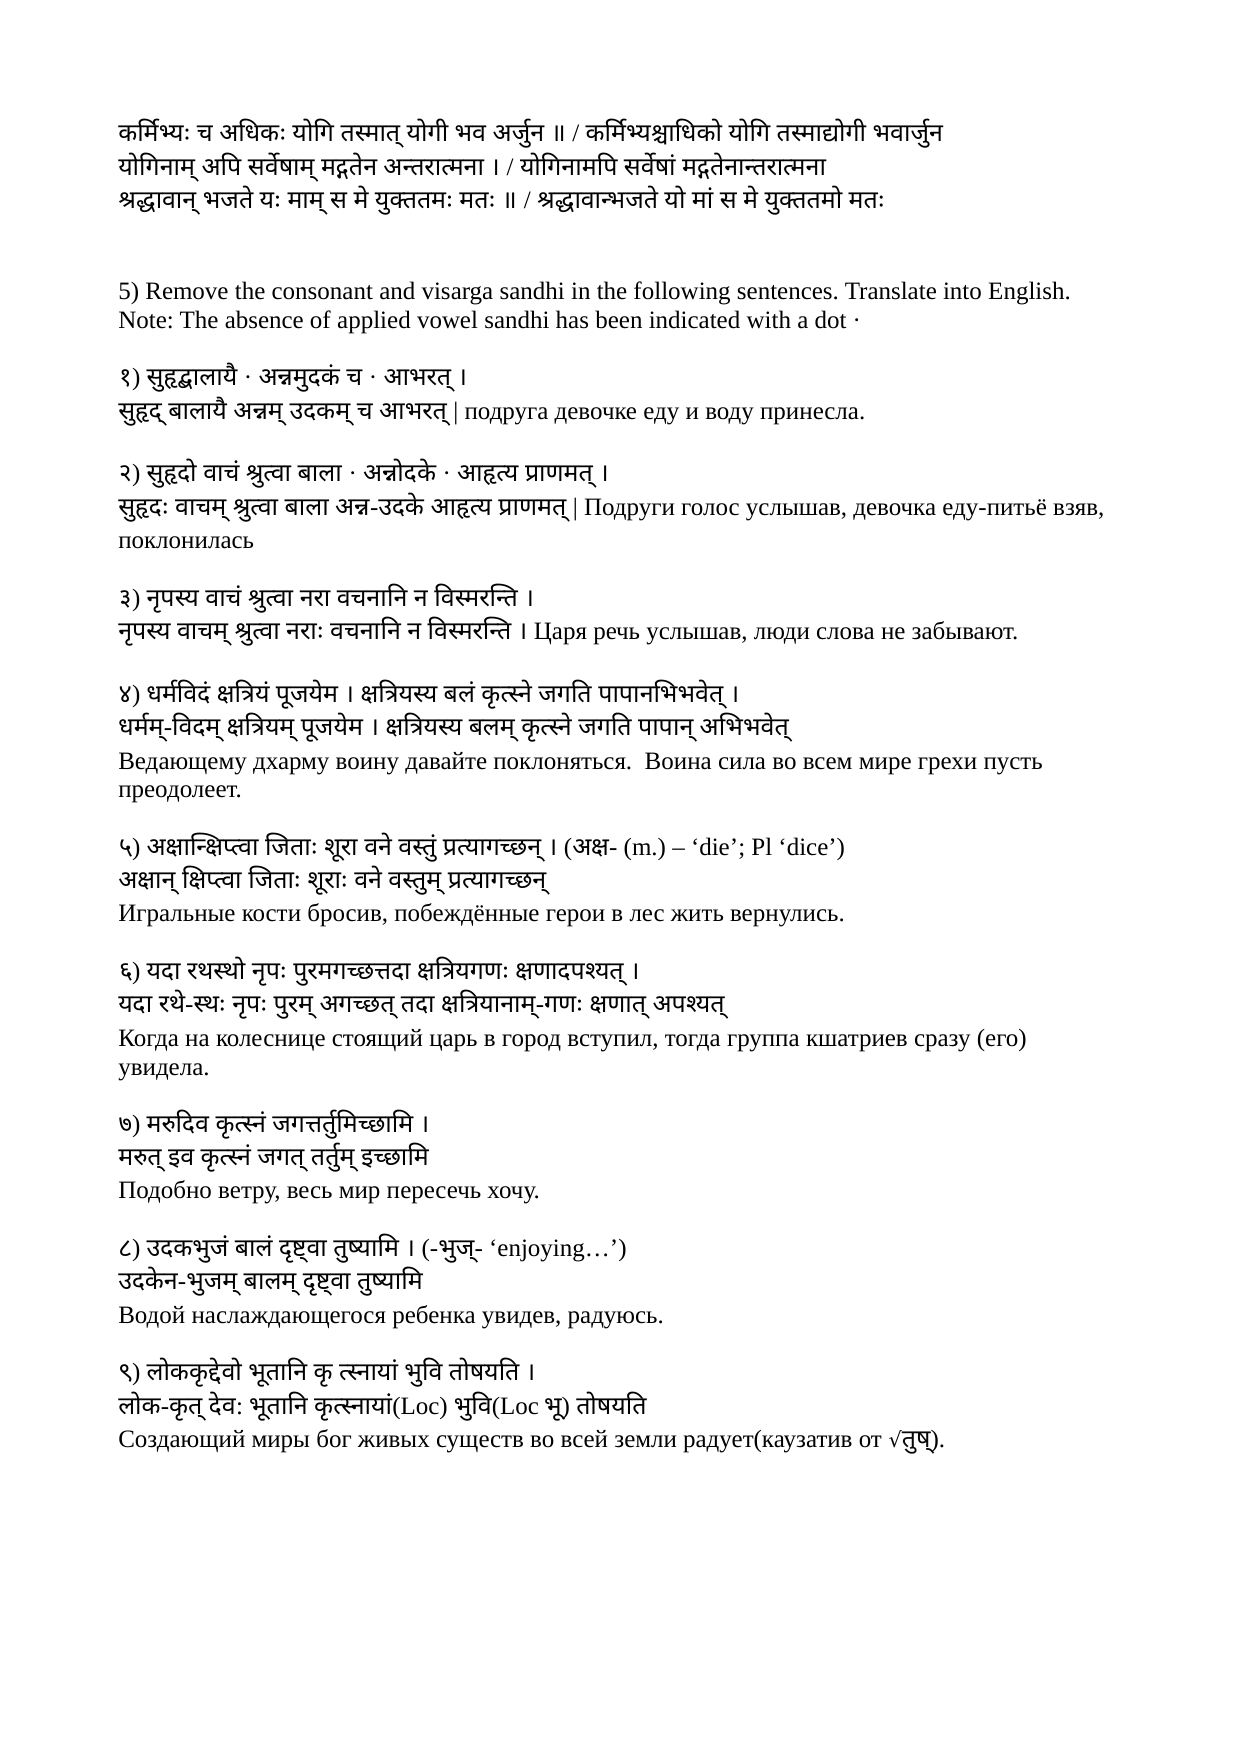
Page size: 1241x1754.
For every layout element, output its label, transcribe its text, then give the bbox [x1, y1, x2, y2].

text Note: The absence of applied vowel sandhi has been indicated with a dot · [118, 305, 1122, 334]
text सुहृदः वाचम् श्रुत्वा बाला अन्न-उदके आहृत्य प्राणमत् | Подруги голос услышав, девочка еду-питьё взяв, поклонилась [118, 492, 1122, 554]
text ३) नृपस्य वाचं श्रुत्वा नरा वचनानि न विस्मरन्ति । [118, 583, 1122, 616]
text Игральные кости бросив, побеждённые герои в лес жить вернулись. [118, 898, 1122, 927]
text १) सुहृद्बालायै · अन्नमुदकं च · आभरत् । [118, 362, 1122, 396]
text मरुत् इव कृत्स्नं जगत् तर्तुम् इच्छामि [118, 1143, 1122, 1175]
text अक्षान् क्षिप्त्वा जिताः शूराः वने वस्तुम् प्रत्यागच्छन् [118, 866, 1122, 898]
text लोक-कृत् देव: भूतानि कृत्स्नायां(Loc) भुवि(Locभू) तोषयति [118, 1391, 1122, 1424]
text यदा रथे-स्थः नृपः पुरम् अगच्छत् तदा क्षत्रियानाम्-गणः क्षणात् अपश्यत् [118, 989, 1122, 1023]
text Создающий миры бог живых существ во всей земли радует(каузатив от √तुष्). [118, 1424, 1122, 1458]
text 5) Remove the consonant and visarga sandhi in the following sentences. Translate into English. [118, 276, 1122, 305]
text ६) यदा रथस्थो नृपः पुरमगच्छत्तदा क्षत्रियगणः क्षणादपश्यत् । [118, 956, 1122, 989]
text कर्मिभ्यः च अधिकः योगि तस्मात् योगी भव अर्जुन ॥ / कर्मिभ्यश्चाधिको योगि तस्माद्योगी भवार्जुन [118, 118, 1122, 152]
text सुहृद् बालायै अन्नम् उदकम् च आभरत् | подруга девочке еду и воду принесла. [118, 396, 1122, 429]
text धर्मम्-विदम् क्षत्रियम् पूजयेम । क्षत्रियस्य बलम् कृत्स्ने जगति पापान् अभिभवेत् [118, 712, 1122, 746]
text ५) अक्षान्क्षिप्त्वा जिताः शूरा वने वस्तुं प्रत्यागच्छन् । (अक्ष- (m.) – ‘die’; Pl ‘dice’) [118, 832, 1122, 866]
text Водой наслаждающегося ребенка увидев, радуюсь. [118, 1300, 1122, 1328]
text Ведающему дхарму воину давайте поклоняться. Воина сила во всем мире грехи пусть преодолеет. [118, 746, 1122, 803]
text Когда на колеснице стоящий царь в город вступил, тогда группа кшатриев сразу (его) увидела. [118, 1023, 1122, 1080]
text योगिनाम् अपि सर्वेषाम् मद्गतेन अन्तरात्मना । / योगिनामपि सर्वेषां मद्गतेनान्तरात्मना [118, 152, 1122, 185]
text श्रद्धावान् भजते यः माम् स मे युक्ततमः मतः ॥ / श्रद्धावान्भजते यो मां स मे युक्ततमो मतः [118, 185, 1122, 219]
text ४) धर्मविदं क्षत्रियं पूजयेम । क्षत्रियस्य बलं कृत्स्ने जगति पापानभिभवेत् । [118, 679, 1122, 712]
text ८) उदकभुजं बालं दृष्ट्वा तुष्यामि । (-भुज्- ‘enjoying…’) [118, 1233, 1122, 1266]
text ९) लोककृद्देवो भूतानि कृ त्स्नायां भुवि तोषयति । [118, 1357, 1122, 1391]
text २) सुहृदो वाचं श्रुत्वा बाला · अन्नोदके · आहृत्य प्राणमत् । [118, 458, 1122, 492]
text नृपस्य वाचम् श्रुत्वा नराः वचनानि न विस्मरन्ति । Царя речь услышав, люди слова не забывают. [118, 616, 1122, 650]
text उदकेन-भुजम् बालम् दृष्ट्वा तुष्यामि [118, 1266, 1122, 1300]
text ७) मरुदिव कृत्स्नं जगत्तर्तुमिच्छामि । [118, 1109, 1122, 1143]
text Подобно ветру, весь мир пересечь хочу. [118, 1175, 1122, 1204]
